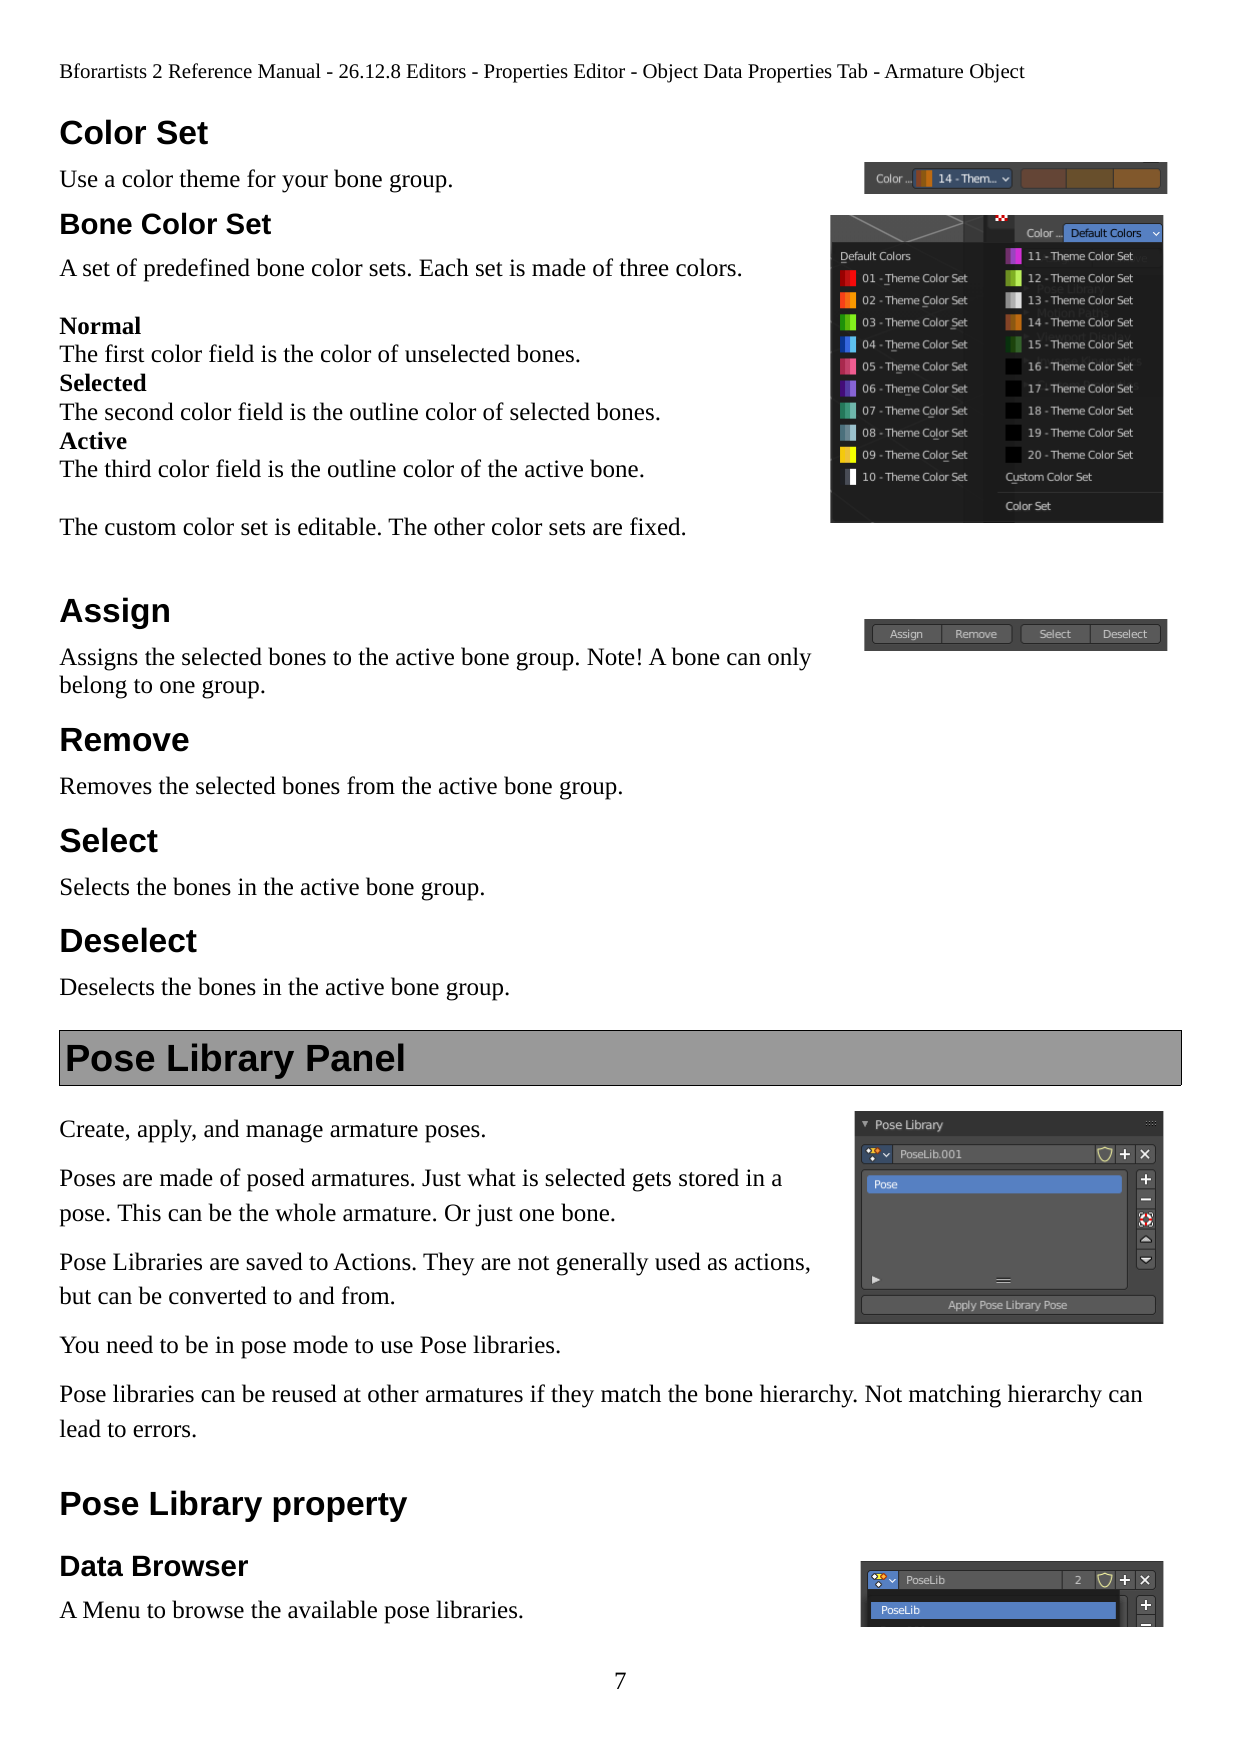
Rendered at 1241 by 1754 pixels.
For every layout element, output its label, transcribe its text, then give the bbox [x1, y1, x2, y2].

text The custom color set is editable. The other color sets are fixed. [59, 512, 1181, 541]
picture [854, 1111, 1164, 1324]
picture [864, 619, 1168, 651]
subtitle Remove [59, 720, 1181, 758]
text Deselects the bones in the active bone group. [59, 972, 1181, 1001]
text A set of predefined bone color sets. Each set is made of three colors. [59, 253, 830, 282]
text The second color field is the outline color of selected bones. [59, 397, 830, 426]
text Selected [59, 368, 830, 397]
text A Menu to browse the available pose libraries. [59, 1596, 860, 1624]
text Use a color theme for your bone group. [59, 164, 864, 192]
text Active [59, 426, 830, 454]
text Selects the bones in the active bone group. [59, 872, 1181, 901]
text Removes the selected bones from the active bone group. [59, 771, 1181, 800]
text Create, apply, and manage armature poses. [59, 1114, 854, 1143]
text You need to be in pose mode to use Pose libraries. [59, 1330, 1181, 1359]
text Pose Libraries are saved to Actions. They are not generally used as actions, but can be converted to and from. [59, 1247, 854, 1310]
subtitle Color Set [59, 113, 1181, 151]
text [1164, 368, 1181, 397]
subtitle Assign [59, 590, 1181, 629]
picture [830, 215, 1164, 523]
text Normal [59, 311, 830, 339]
subtitle Bone Color Set [59, 207, 1181, 241]
table_header Pose Library Panel [60, 1031, 1181, 1085]
text The third color field is the outline color of the active bone. [59, 454, 830, 483]
text [1164, 426, 1181, 454]
picture [864, 162, 1168, 194]
text The first color field is the color of unselected bones. [59, 339, 830, 368]
text [1164, 311, 1181, 339]
subtitle Pose Library property [59, 1484, 1181, 1522]
subtitle Data Browser [59, 1549, 1181, 1583]
subtitle Deselect [59, 921, 1181, 960]
picture [860, 1561, 1164, 1627]
text Pose libraries can be reused at other armatures if they match the bone hierarchy. Not matching hierarchy can lead to errors. [59, 1379, 1181, 1442]
subtitle Select [59, 821, 1181, 859]
text Poses are made of posed armatures. Just what is selected gets stored in a pose. This can be the whole armature. Or just one bone. [59, 1163, 854, 1226]
text Assigns the selected bones to the active bone group. Note! A bone can only belong to one group. [59, 642, 1181, 699]
